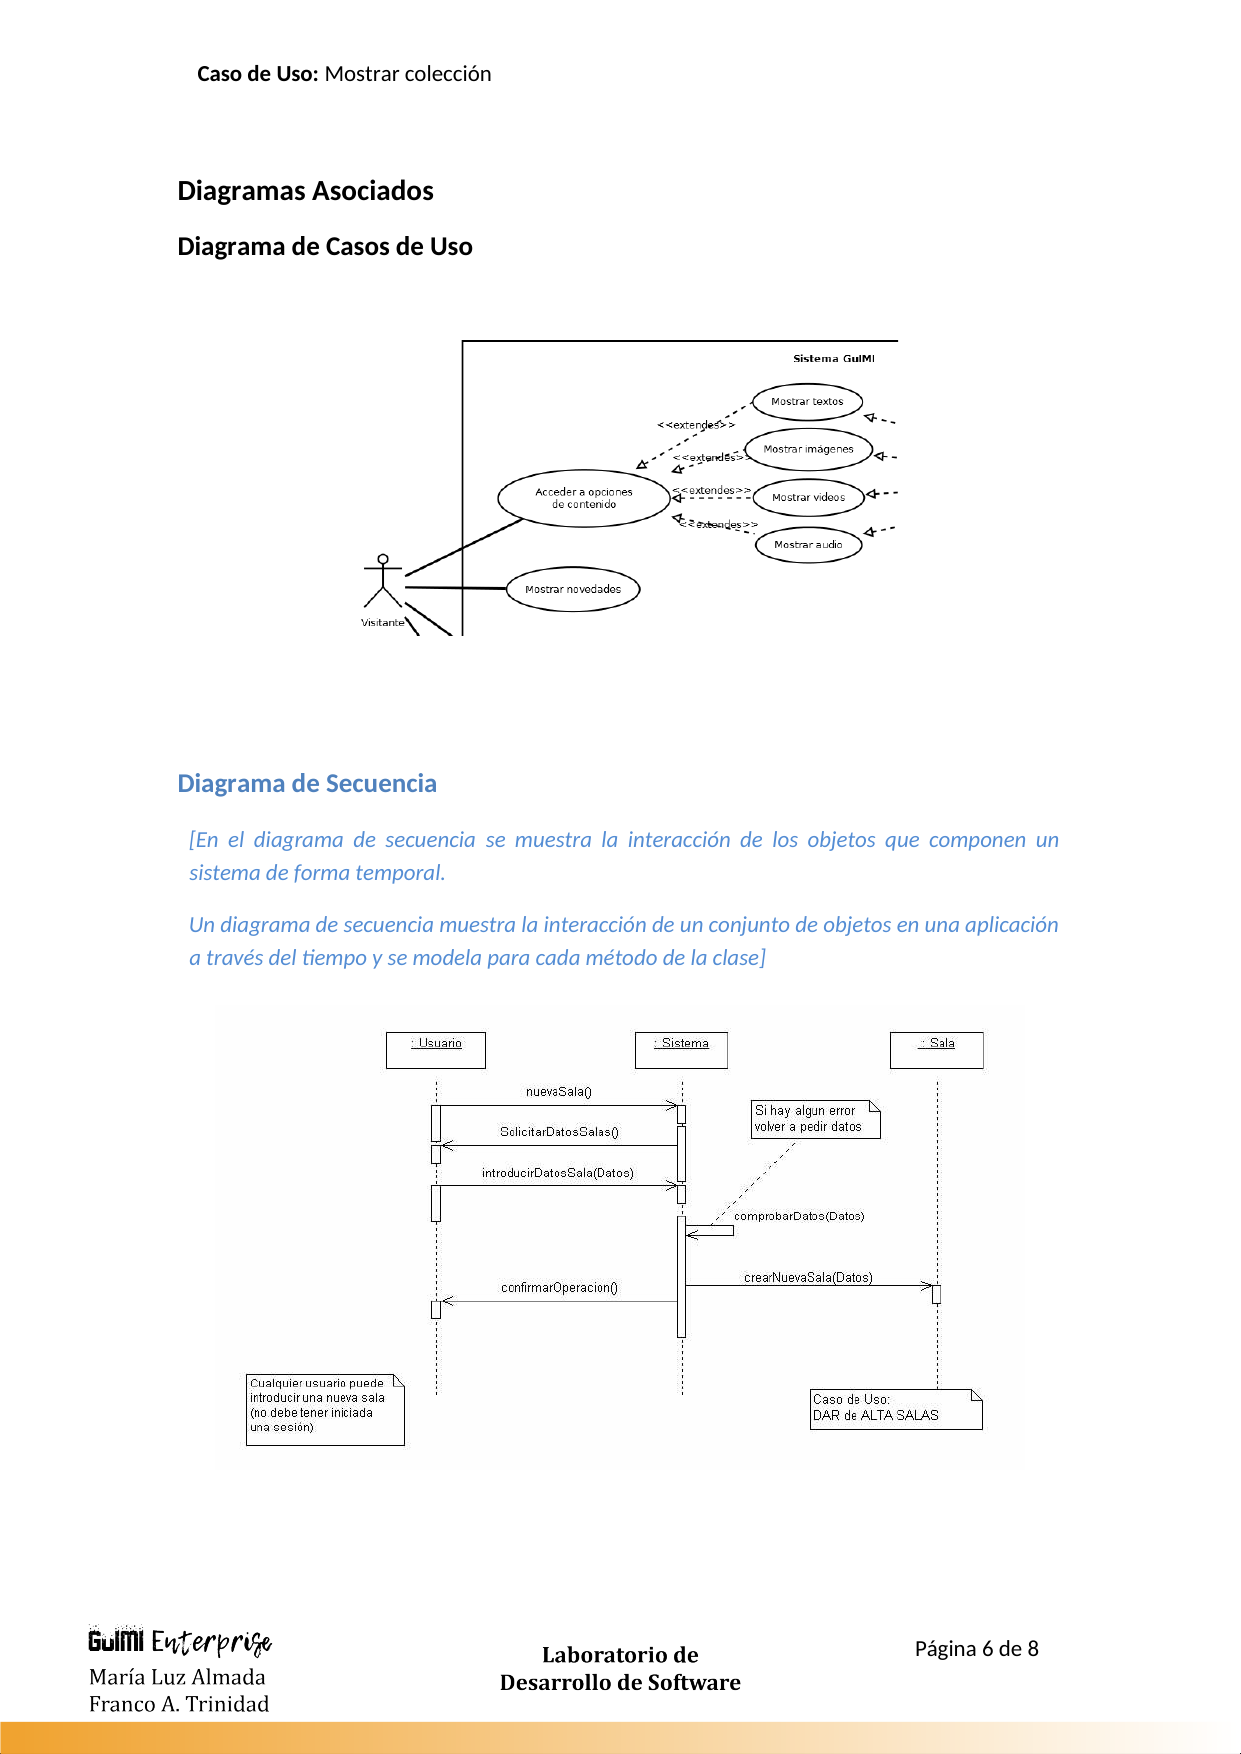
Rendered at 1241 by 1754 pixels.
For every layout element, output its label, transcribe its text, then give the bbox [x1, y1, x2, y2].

subtitle Diagramas Asociados [177, 172, 1063, 208]
text [En el diagrama de secuencia se muestra la interacción de los objetos que componen un sistema de forma temporal. [188, 825, 1063, 886]
subtitle Diagrama de Secuencia [177, 767, 1063, 800]
subtitle Diagrama de Casos de Uso [177, 229, 1063, 262]
picture [0, 1613, 1241, 1754]
text Un diagrama de secuencia muestra la interacción de un conjunto de objetos en una aplicación a través del tiempo y se modela para cada método de la clase] [188, 911, 1063, 971]
